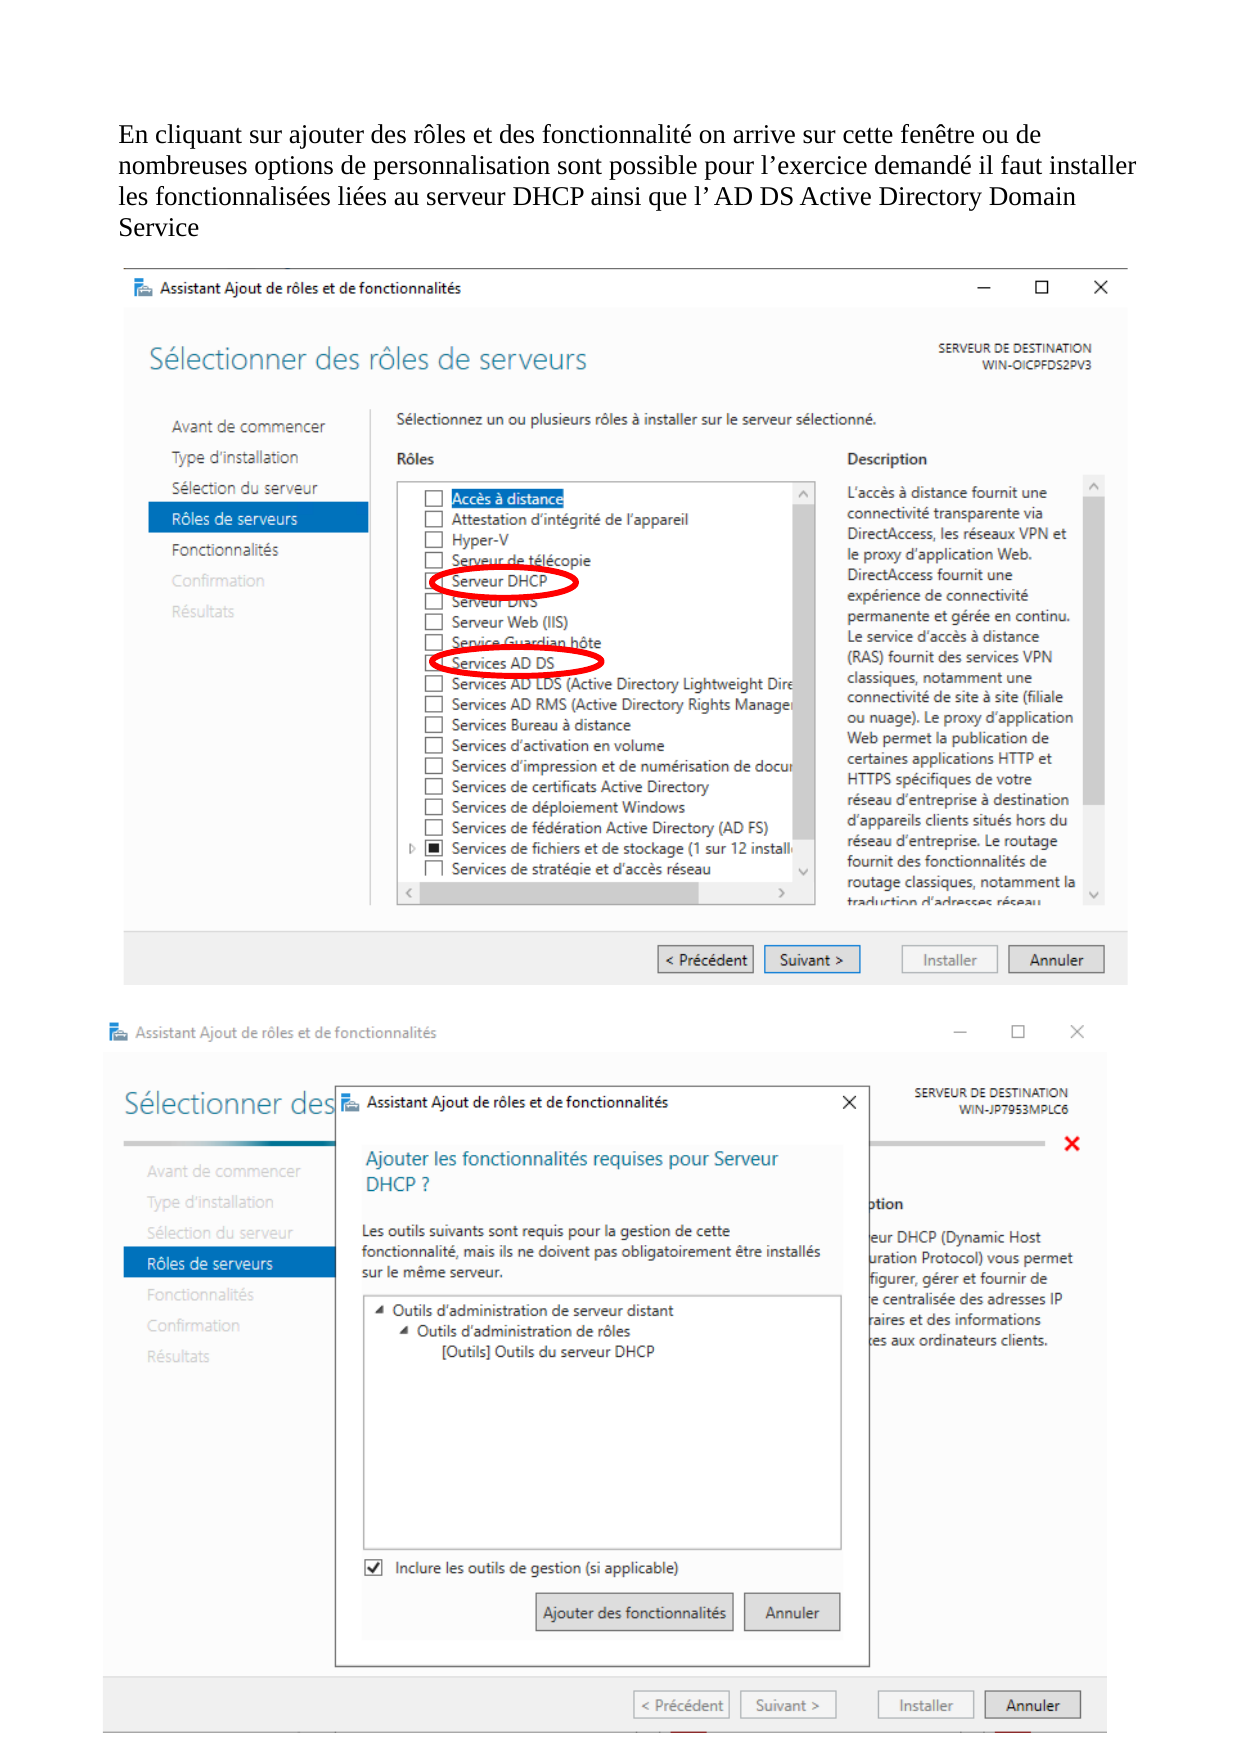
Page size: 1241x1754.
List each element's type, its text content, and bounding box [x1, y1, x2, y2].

picture [123, 268, 1128, 985]
picture [102, 1015, 1107, 1733]
text En cliquant sur ajouter des rôles et des fonctionnalité on arrive sur cette fenêtre ou de nombreuses options de personnalisation sont possible pour l’exercice demandé il faut installer les fonctionnalisées liées au serveur DHCP ainsi que l’ AD DS Active Directory Domain Service [118, 118, 1157, 243]
